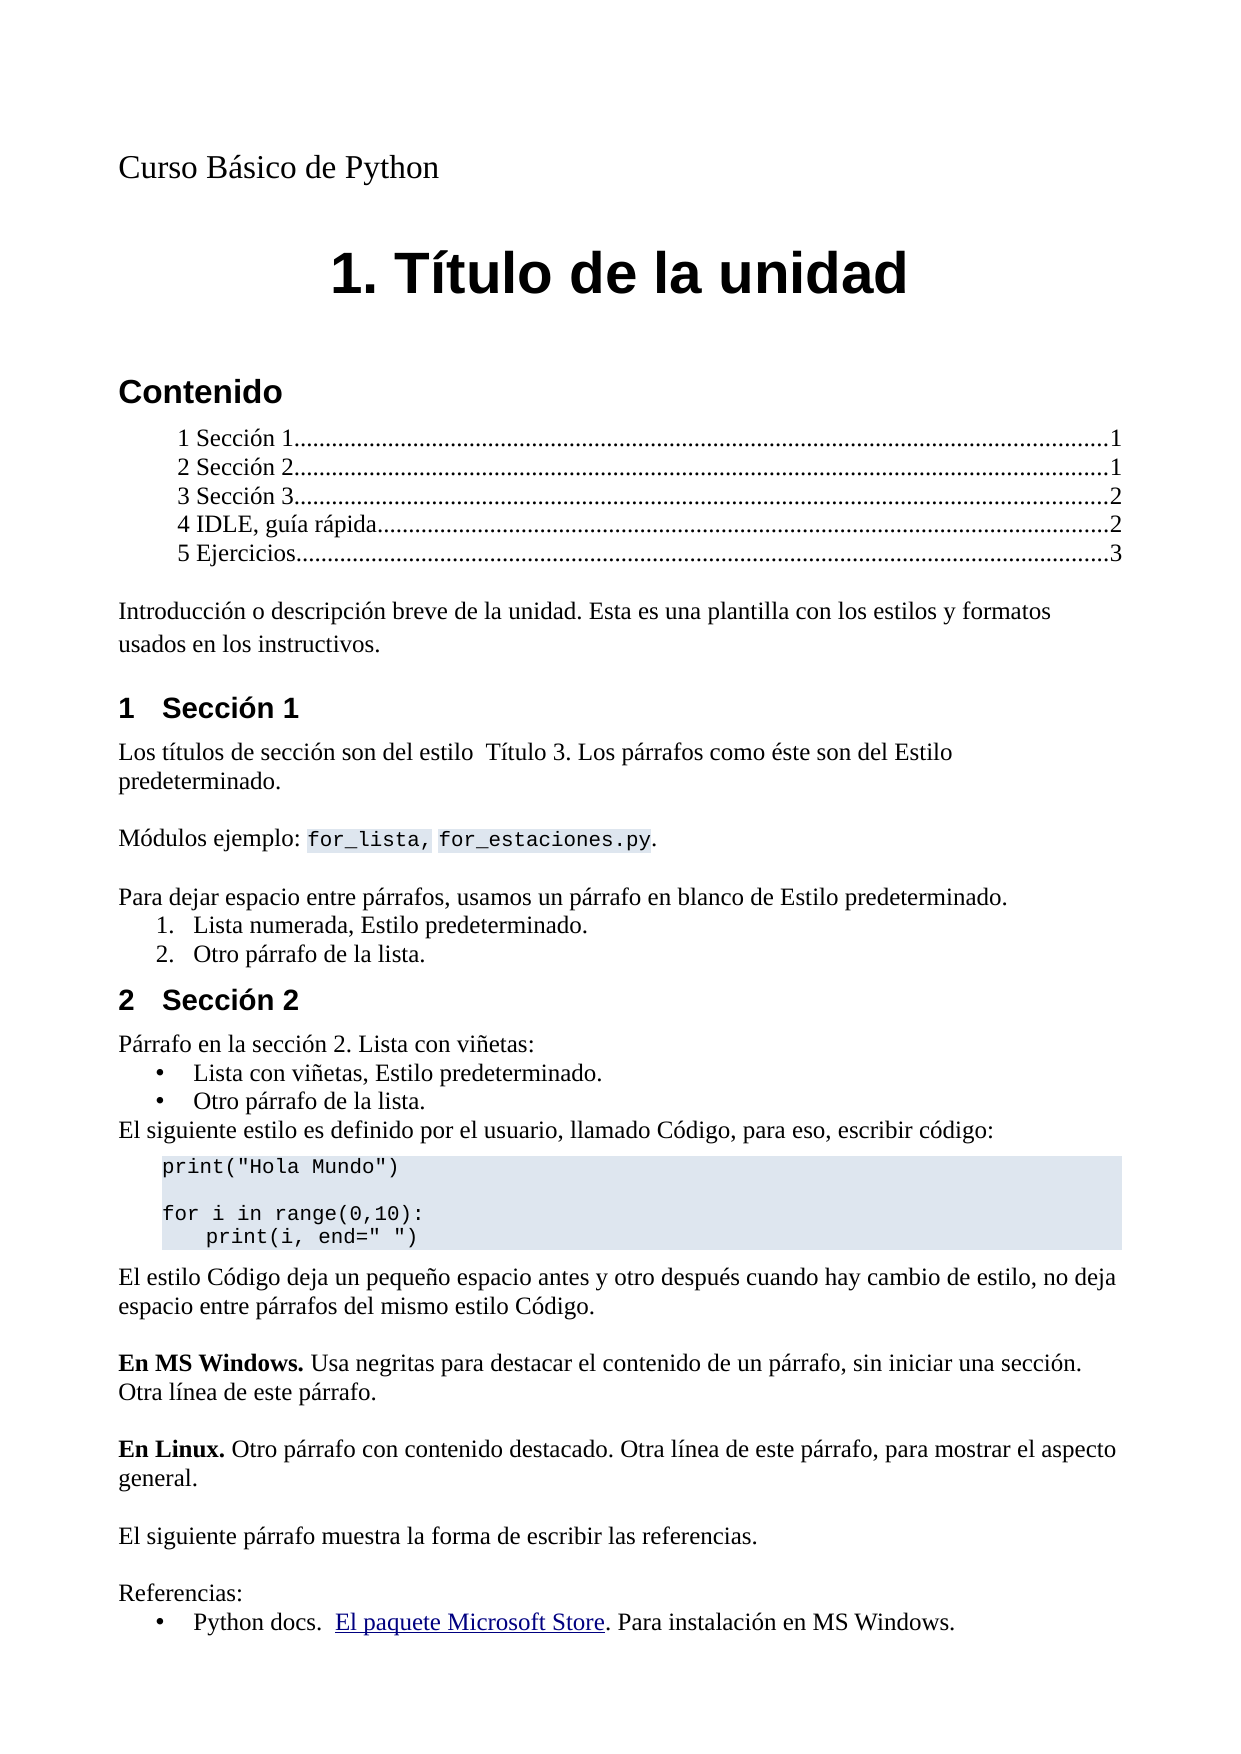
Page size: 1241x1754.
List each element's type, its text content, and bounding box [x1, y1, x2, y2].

subtitle Sección 2 [118, 983, 1122, 1016]
text Referencias: [118, 1578, 1122, 1607]
text El siguiente estilo es definido por el usuario, llamado Código, para eso, escribir código: [118, 1115, 1122, 1144]
text El siguiente párrafo muestra la forma de escribir las referencias. [118, 1521, 1122, 1549]
text Para dejar espacio entre párrafos, usamos un párrafo en blanco de Estilo predeterminado. [118, 882, 1122, 911]
text print(i, end=" ") [162, 1227, 1122, 1250]
list Otro párrafo de la lista. [156, 939, 1122, 968]
text 4 IDLE, guía rápida 2 [177, 509, 1122, 538]
text Los títulos de sección son del estilo Título 3. Los párrafos como éste son del Estilo predeterminado. [118, 737, 1122, 795]
text 5 Ejercicios 3 [177, 538, 1122, 567]
text 2 Sección 2 1 [177, 452, 1122, 481]
text print("Hola Mundo") [162, 1156, 1122, 1179]
text Introducción o descripción breve de la unidad. Esta es una plantilla con los estilos y formatos usados en los instructivos. [118, 596, 1122, 657]
text 1 Sección 1 1 [177, 423, 1122, 452]
text Párrafo en la sección 2. Lista con viñetas: [118, 1029, 1122, 1058]
text Curso Básico de Python [118, 147, 1122, 185]
subtitle Sección 1 [118, 691, 1122, 725]
text El estilo Código deja un pequeño espacio antes y otro después cuando hay cambio de estilo, no deja espacio entre párrafos del mismo estilo Código. [118, 1262, 1122, 1319]
title 1. Título de la unidad [118, 239, 1122, 306]
text En Linux. Otro párrafo con contenido destacado. Otra línea de este párrafo, para mostrar el aspecto general. [118, 1434, 1122, 1492]
text En MS Windows. Usa negritas para destacar el contenido de un párrafo, sin iniciar una sección. Otra línea de este párrafo. [118, 1348, 1122, 1406]
subtitle Contenido [118, 372, 1122, 411]
list Lista numerada, Estilo predeterminado. [156, 911, 1122, 939]
text 3 Sección 3 2 [177, 481, 1122, 509]
list Otro párrafo de la lista. [156, 1086, 1122, 1115]
text Módulos ejemplo: for_lista, for_estaciones.py. [118, 823, 1122, 853]
list Lista con viñetas, Estilo predeterminado. [156, 1058, 1122, 1086]
list Python docs. El paquete Microsoft Store. Para instalación en MS Windows. [156, 1607, 1122, 1636]
text for i in range(0,10): [162, 1203, 1122, 1227]
